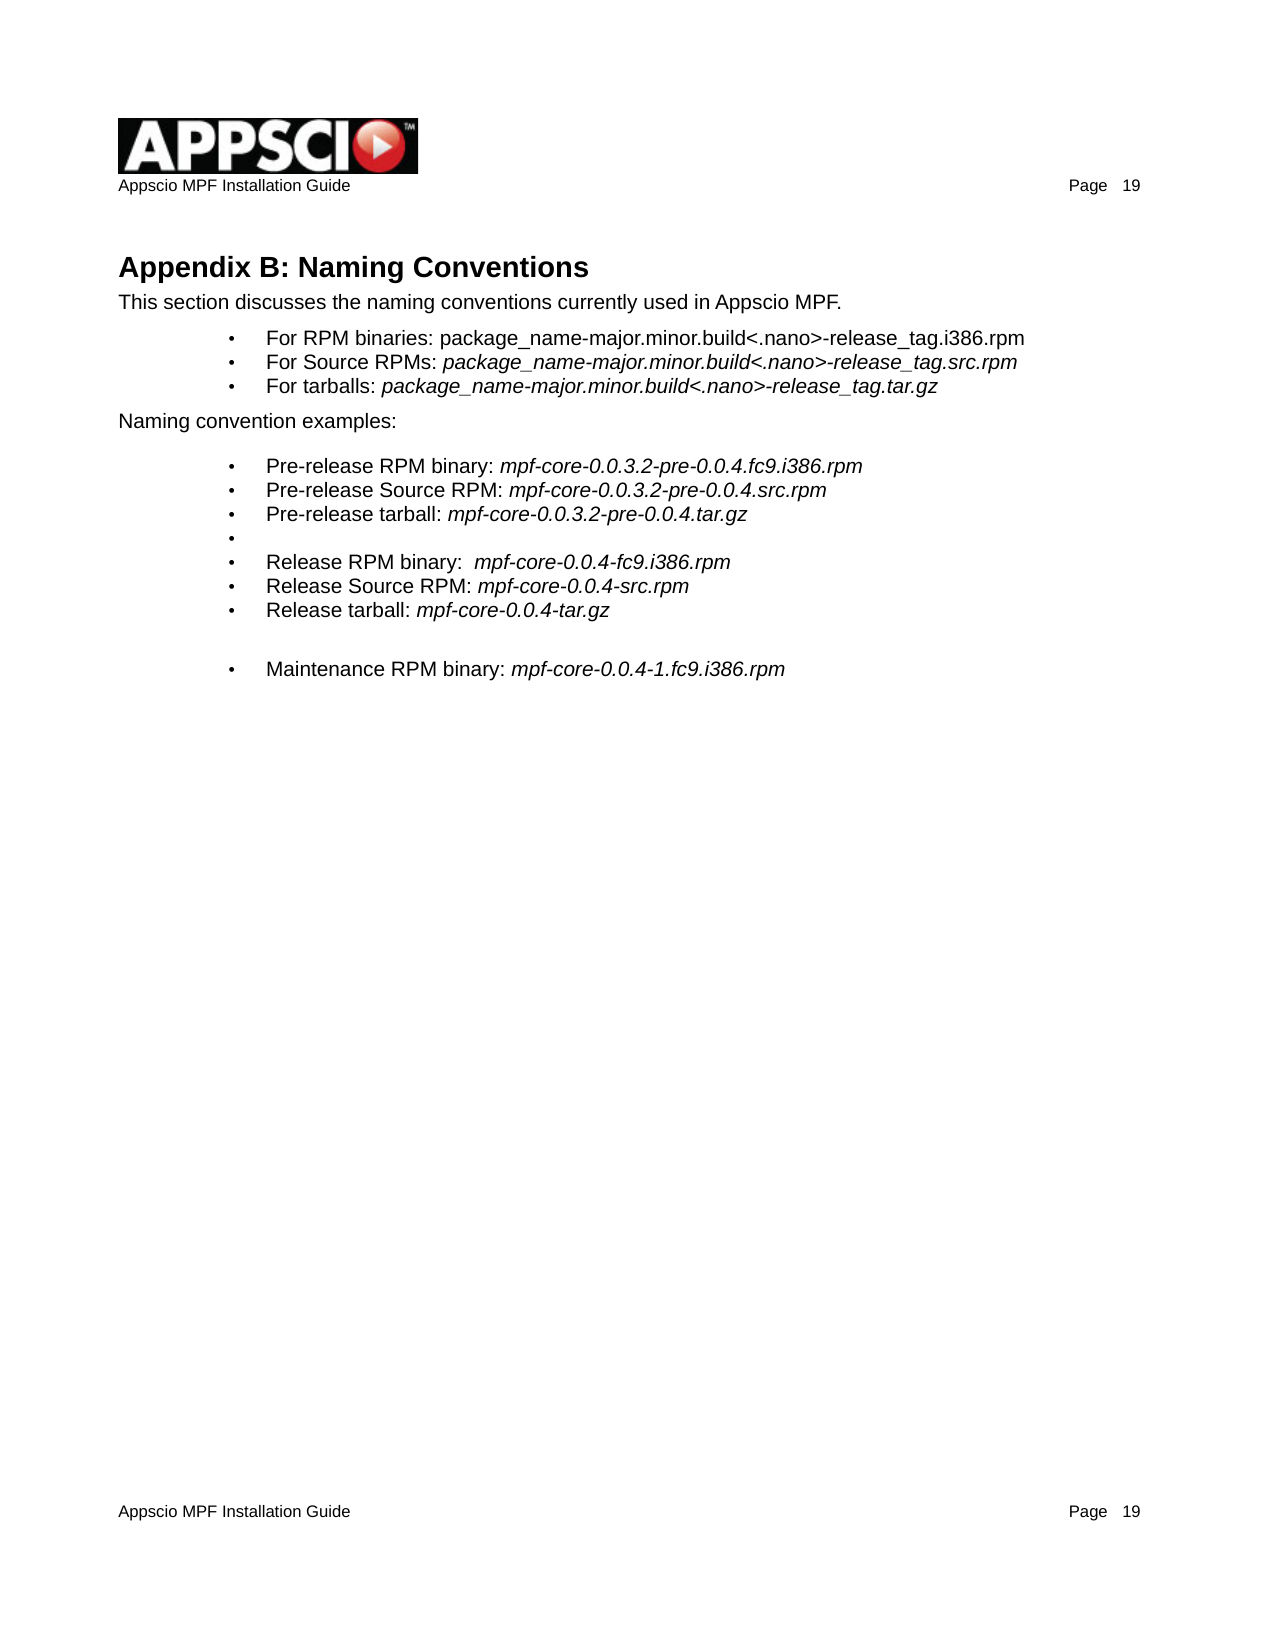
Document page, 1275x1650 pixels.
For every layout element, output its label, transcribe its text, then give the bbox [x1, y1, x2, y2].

list For RPM binaries: package_name-major.minor.build<.nano>-release_tag.i386.rpm [228, 326, 1157, 350]
list Maintenance RPM binary: mpf-core-0.0.4-1.fc9.i386.rpm [228, 657, 1157, 681]
list Release Source RPM: mpf-core-0.0.4-src.rpm [228, 574, 1157, 598]
subtitle Appendix B: Naming Conventions [118, 250, 1157, 283]
list Pre-release Source RPM: mpf-core-0.0.3.2-pre-0.0.4.src.rpm [228, 478, 1157, 502]
list Release RPM binary: mpf-core-0.0.4-fc9.i386.rpm [228, 550, 1157, 574]
list Pre-release tarball: mpf-core-0.0.3.2-pre-0.0.4.tar.gz [228, 502, 1157, 526]
list For tarballs: package_name-major.minor.build<.nano>-release_tag.tar.gz [228, 374, 1157, 398]
text Naming convention examples: [118, 398, 1157, 433]
picture [118, 118, 419, 174]
list Pre-release RPM binary: mpf-core-0.0.3.2-pre-0.0.4.fc9.i386.rpm [228, 454, 1157, 478]
text This section discusses the naming conventions currently used in Appscio MPF. [118, 289, 1157, 313]
list Release tarball: mpf-core-0.0.4-tar.gz [228, 598, 1157, 622]
list For Source RPMs: package_name-major.minor.build<.nano>-release_tag.src.rpm [228, 350, 1157, 374]
